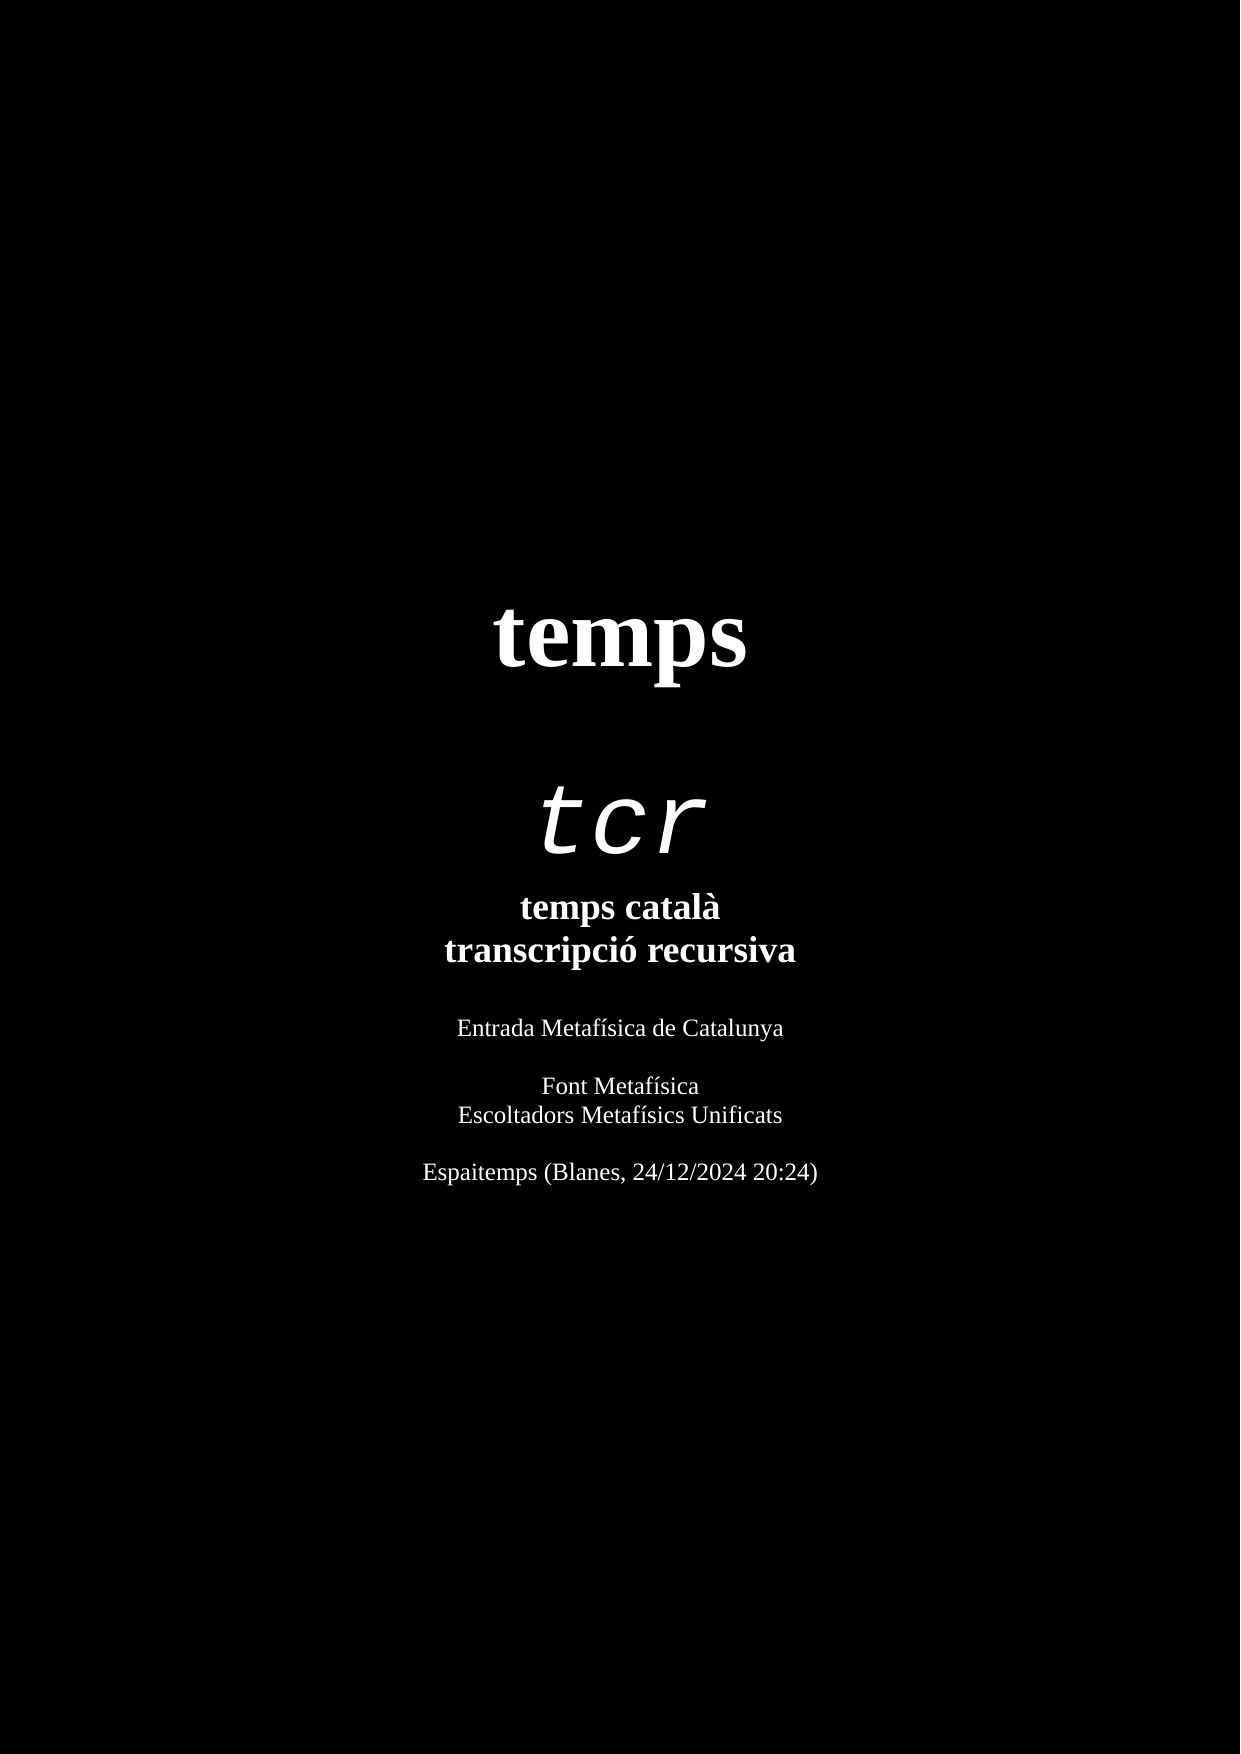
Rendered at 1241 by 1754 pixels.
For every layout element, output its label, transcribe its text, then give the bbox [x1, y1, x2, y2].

text Escoltadors Metafísics Unificats [59, 1100, 1181, 1128]
text Espaitemps (Blanes, 24/12/2024 20:24) [59, 1157, 1181, 1186]
text tcr [59, 771, 1181, 884]
text Entrada Metafísica de Catalunya [59, 1013, 1181, 1042]
text Font Metafísica [59, 1071, 1181, 1100]
text temps català [59, 884, 1181, 927]
text temps [59, 573, 1181, 688]
text transcripció recursiva [59, 927, 1181, 970]
